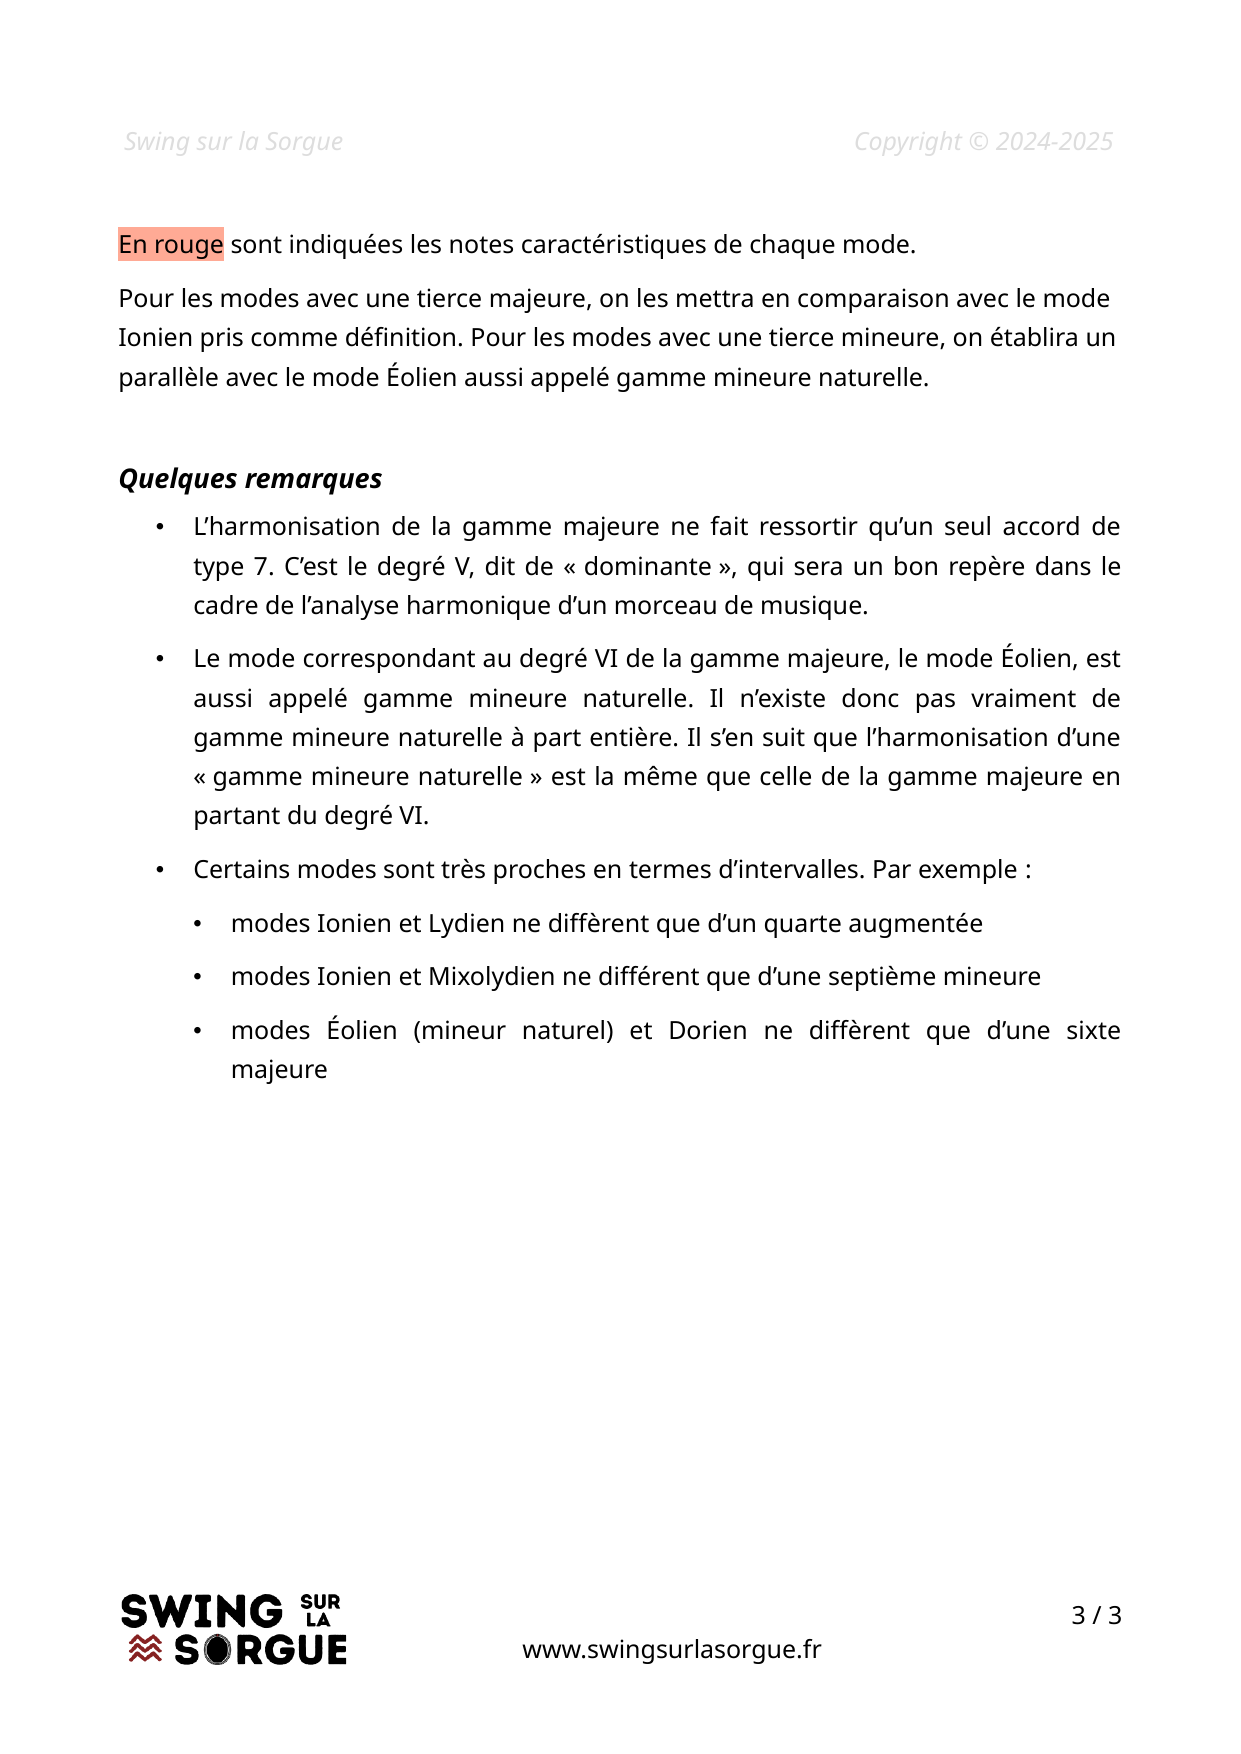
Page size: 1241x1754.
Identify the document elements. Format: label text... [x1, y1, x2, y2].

list Le mode correspondant au degré VI de la gamme majeure, le mode Éolien, est aussi appelé gamme mineure naturelle. Il n’existe donc pas vraiment de gamme mineure naturelle à part entière. Il s’en suit que l’harmonisation d’une « gamme mineure naturelle » est la même que celle de la gamme majeure en partant du degré VI. [156, 641, 1122, 832]
subtitle Quelques remarques [118, 459, 1122, 496]
list Certains modes sont très proches en termes d’intervalles. Par exemple : [156, 851, 1122, 886]
list modes Ionien et Lydien ne diffèrent que d’un quarte augmentée [193, 905, 1122, 939]
text Pour les modes avec une tierce majeure, on les mettra en comparaison avec le mode Ionien pris comme définition. Pour les modes avec une tierce mineure, on établira un parallèle avec le mode Éolien aussi appelé gamme mineure naturelle. [118, 281, 1122, 393]
picture [121, 1594, 347, 1665]
list modes Ionien et Mixolydien ne différent que d’une septième mineure [193, 959, 1122, 993]
text En rouge sont indiquées les notes caractéristiques de chaque mode. [118, 227, 1122, 261]
list L’harmonisation de la gamme majeure ne fait ressortir qu’un seul accord de type 7. C’est le degré V, dit de « dominante », qui sera un bon repère dans le cadre de l’analyse harmonique d’un morceau de musique. [156, 509, 1122, 621]
list modes Éolien (mineur naturel) et Dorien ne diffèrent que d’une sixte majeure [193, 1013, 1122, 1086]
